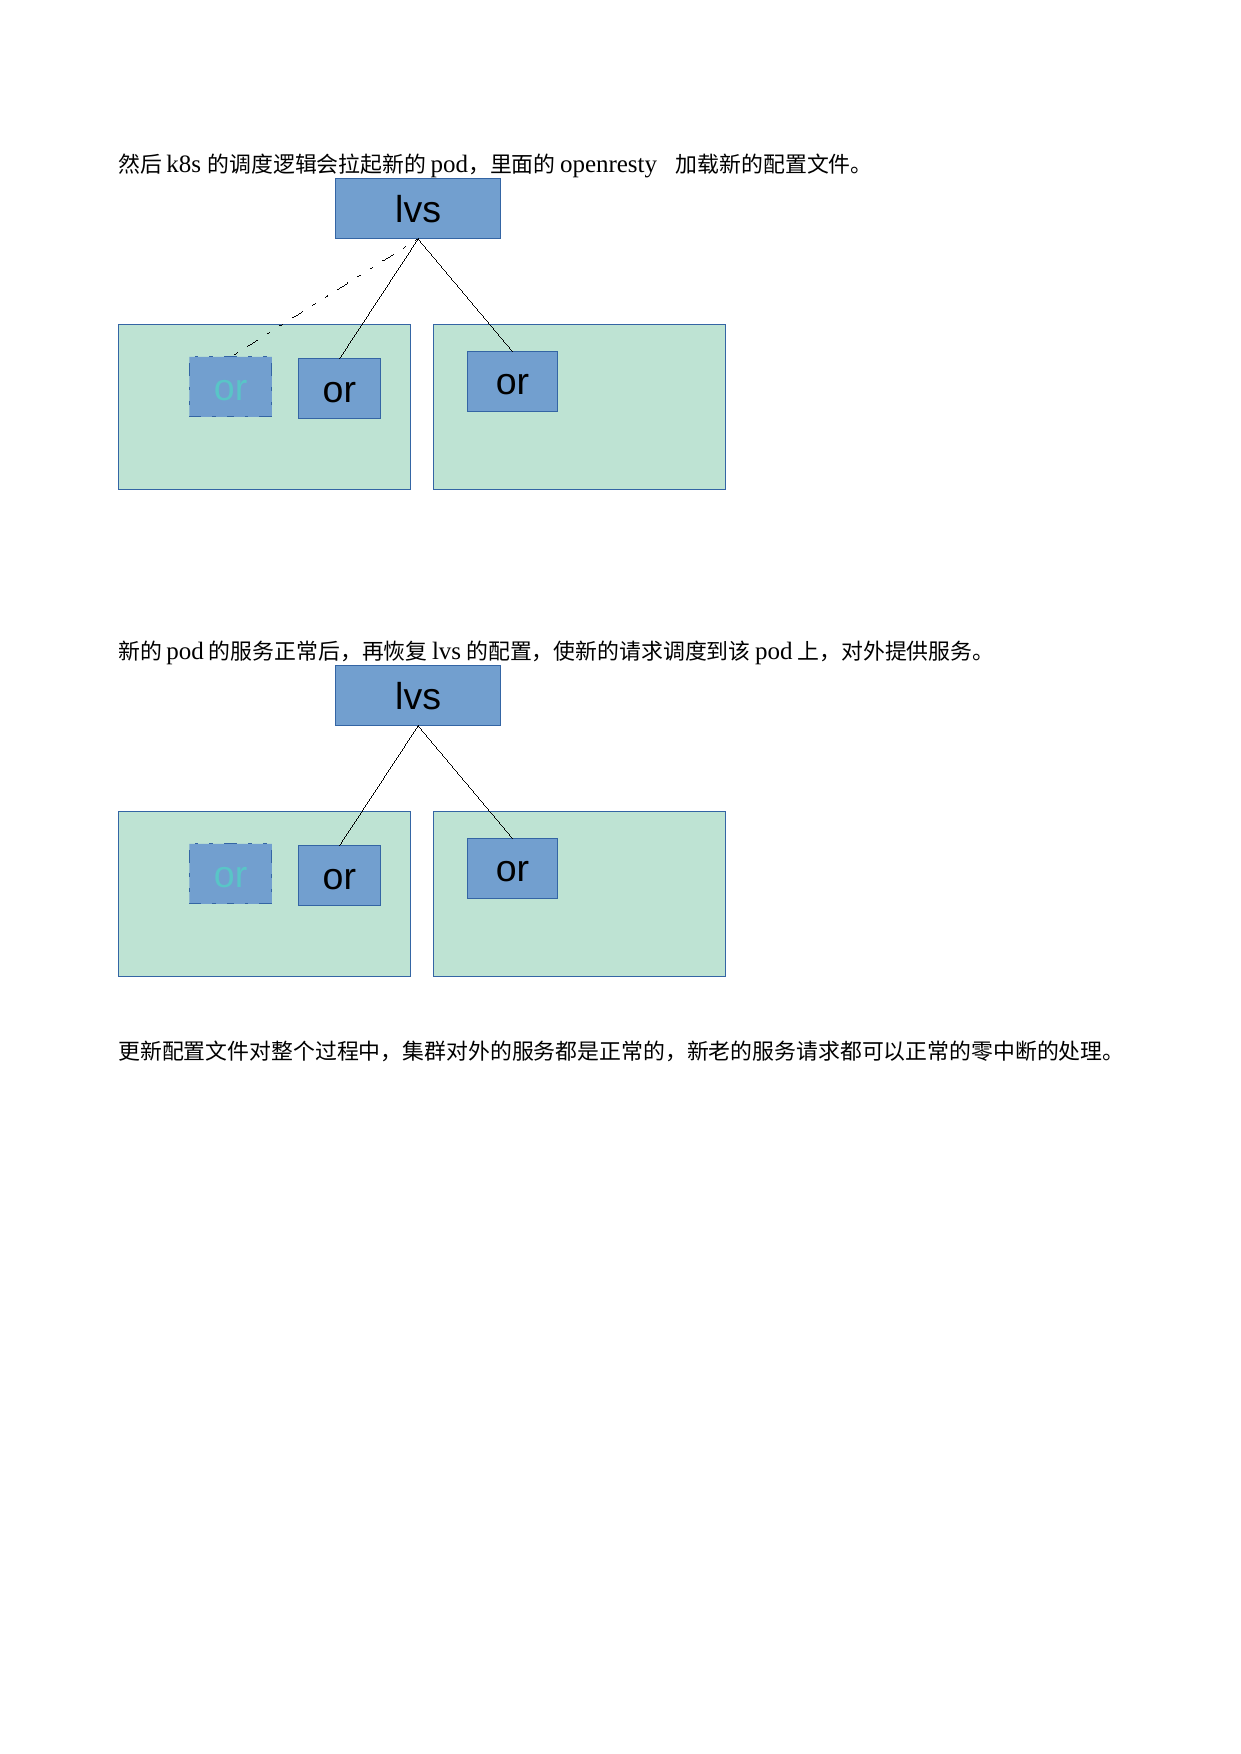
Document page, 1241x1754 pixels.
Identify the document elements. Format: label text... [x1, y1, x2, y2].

text 更新配置文件对整个过程中，集群对外的服务都是正常的，新老的服务请求都可以正常的零中断的处理。 [118, 1034, 1122, 1066]
text 然后k8s 的调度逻辑会拉起新的pod，里面的openresty 加载新的配置文件。 [118, 147, 1122, 178]
text 新的pod的服务正常后，再恢复lvs的配置，使新的请求调度到该pod上，对外提供服务。 [118, 634, 1122, 665]
